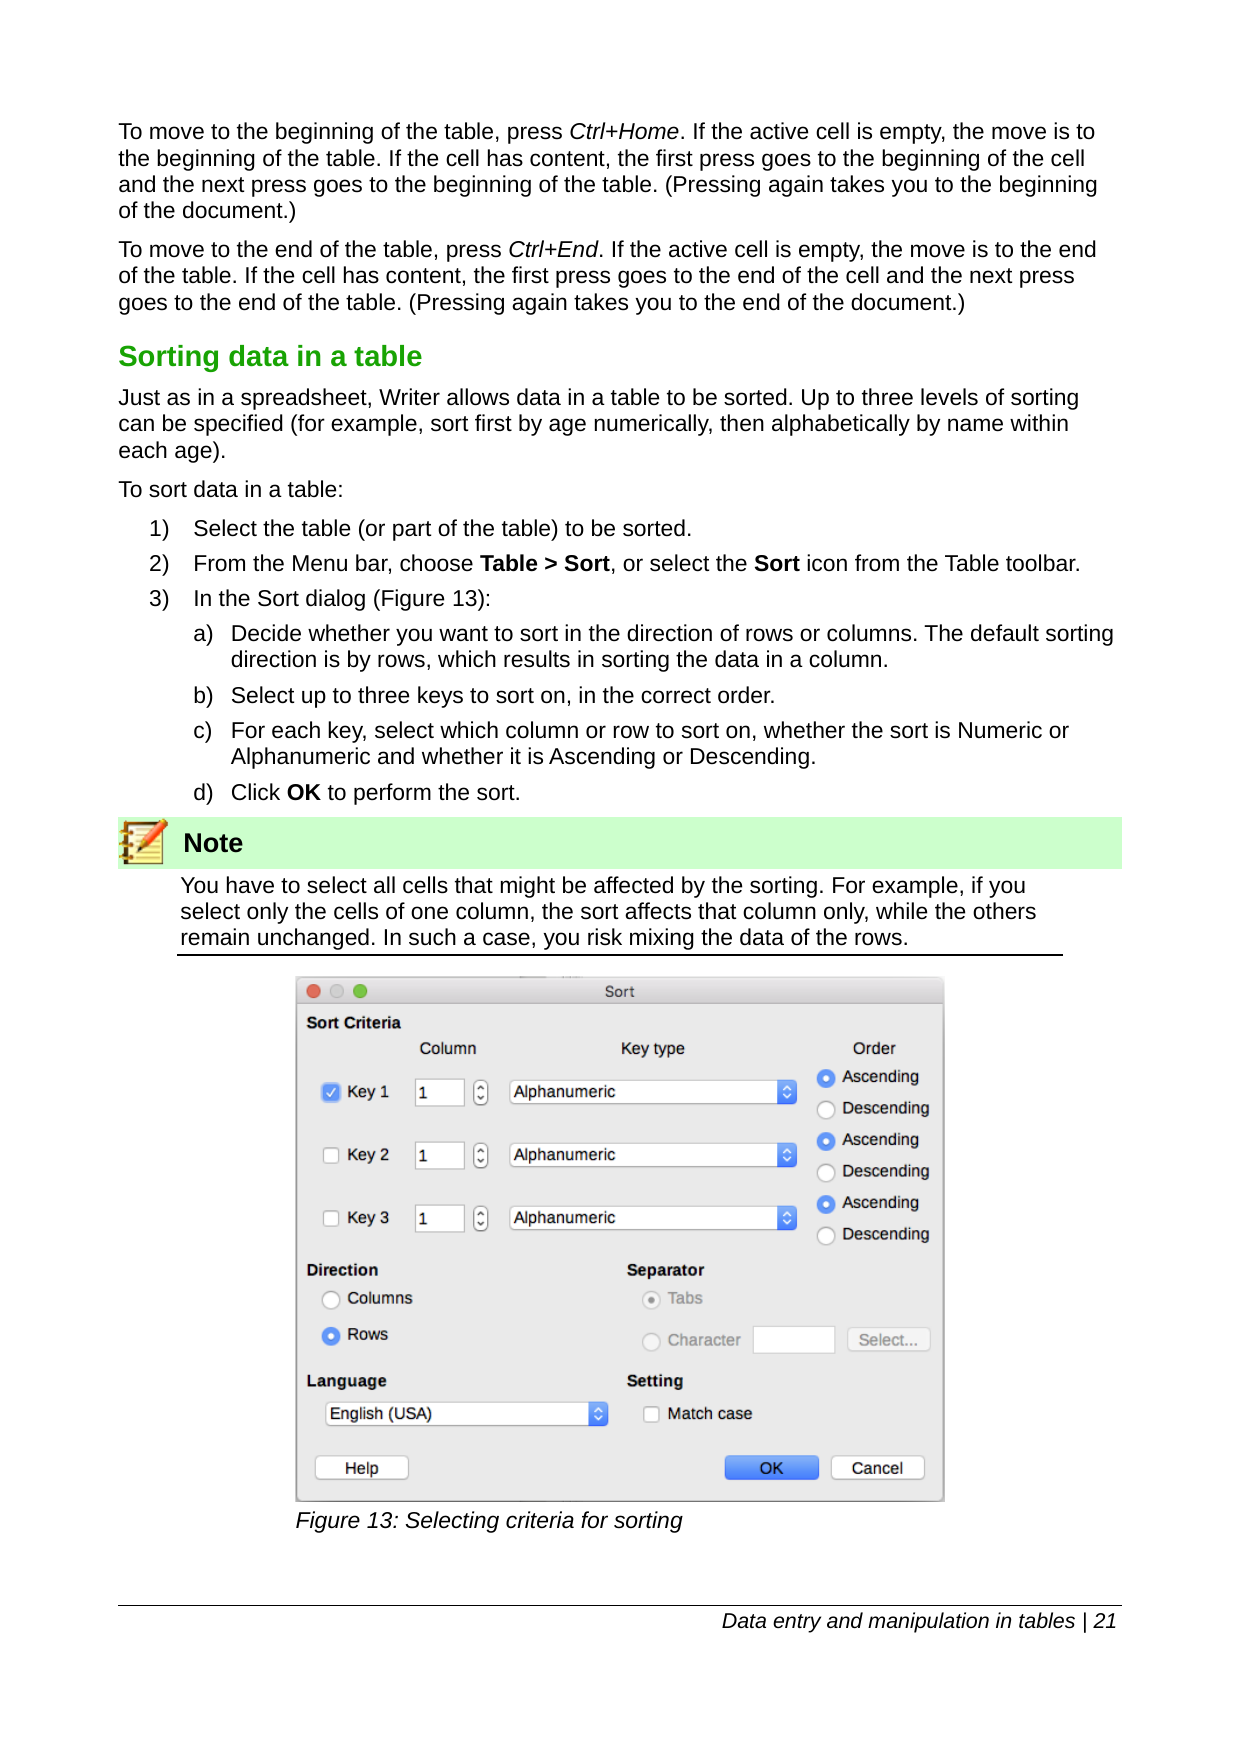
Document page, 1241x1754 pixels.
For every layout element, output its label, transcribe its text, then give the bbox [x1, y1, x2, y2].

list Select up to three keys to sort on, in the correct order. [193, 682, 1122, 708]
text To move to the beginning of the table, press Ctrl+Home. If the active cell is empty, the move is to the beginning of the table. If the cell has content, the first press goes to the beginning of the cell and the next press goes to the beginning of the table. (Pressing again takes you to the beginning of the document.) [118, 118, 1122, 223]
list For each key, select which column or row to sort on, whether the sort is Numeric or Alphanumeric and whether it is Ascending or Descending. [193, 717, 1122, 769]
list Decide whether you want to sort in the direction of rows or columns. The default sorting direction is by rows, which results in sorting the data in a column. [193, 620, 1122, 673]
subtitle Note [118, 817, 1122, 869]
text To move to the end of the table, press Ctrl+End. If the active cell is empty, the move is to the end of the table. If the cell has content, the first press goes to the end of the cell and the next press goes to the end of the table. (Pressing again takes you to the end of the document.) [118, 236, 1122, 315]
text Just as in a spreadsheet, Writer allows data in a table to be sorted. Up to three levels of sorting can be specified (for example, sort first by age numerically, then alphabetically by name within each age). [118, 384, 1122, 463]
list To sort data in a table: [118, 476, 1122, 502]
picture [295, 976, 945, 1502]
list Click OK to perform the sort. [193, 778, 1122, 805]
text You have to select all cells that might be affected by the sorting. For example, if you select only the cells of one column, the sort affects that column only, while the others remain unchanged. In such a case, you risk mixing the data of the rows. [177, 869, 1063, 954]
subtitle Sorting data in a table [118, 339, 1122, 372]
list From the Menu bar, choose Table > Sort, or select the Sort icon from the Table toolbar. [169, 550, 1122, 576]
picture [119, 817, 170, 868]
list Select the table (or part of the table) to be sorted. [169, 514, 1122, 541]
list In the Sort dialog (Figure 13): [169, 585, 1122, 611]
text Figure 13: Selecting criteria for sorting [295, 1507, 945, 1533]
